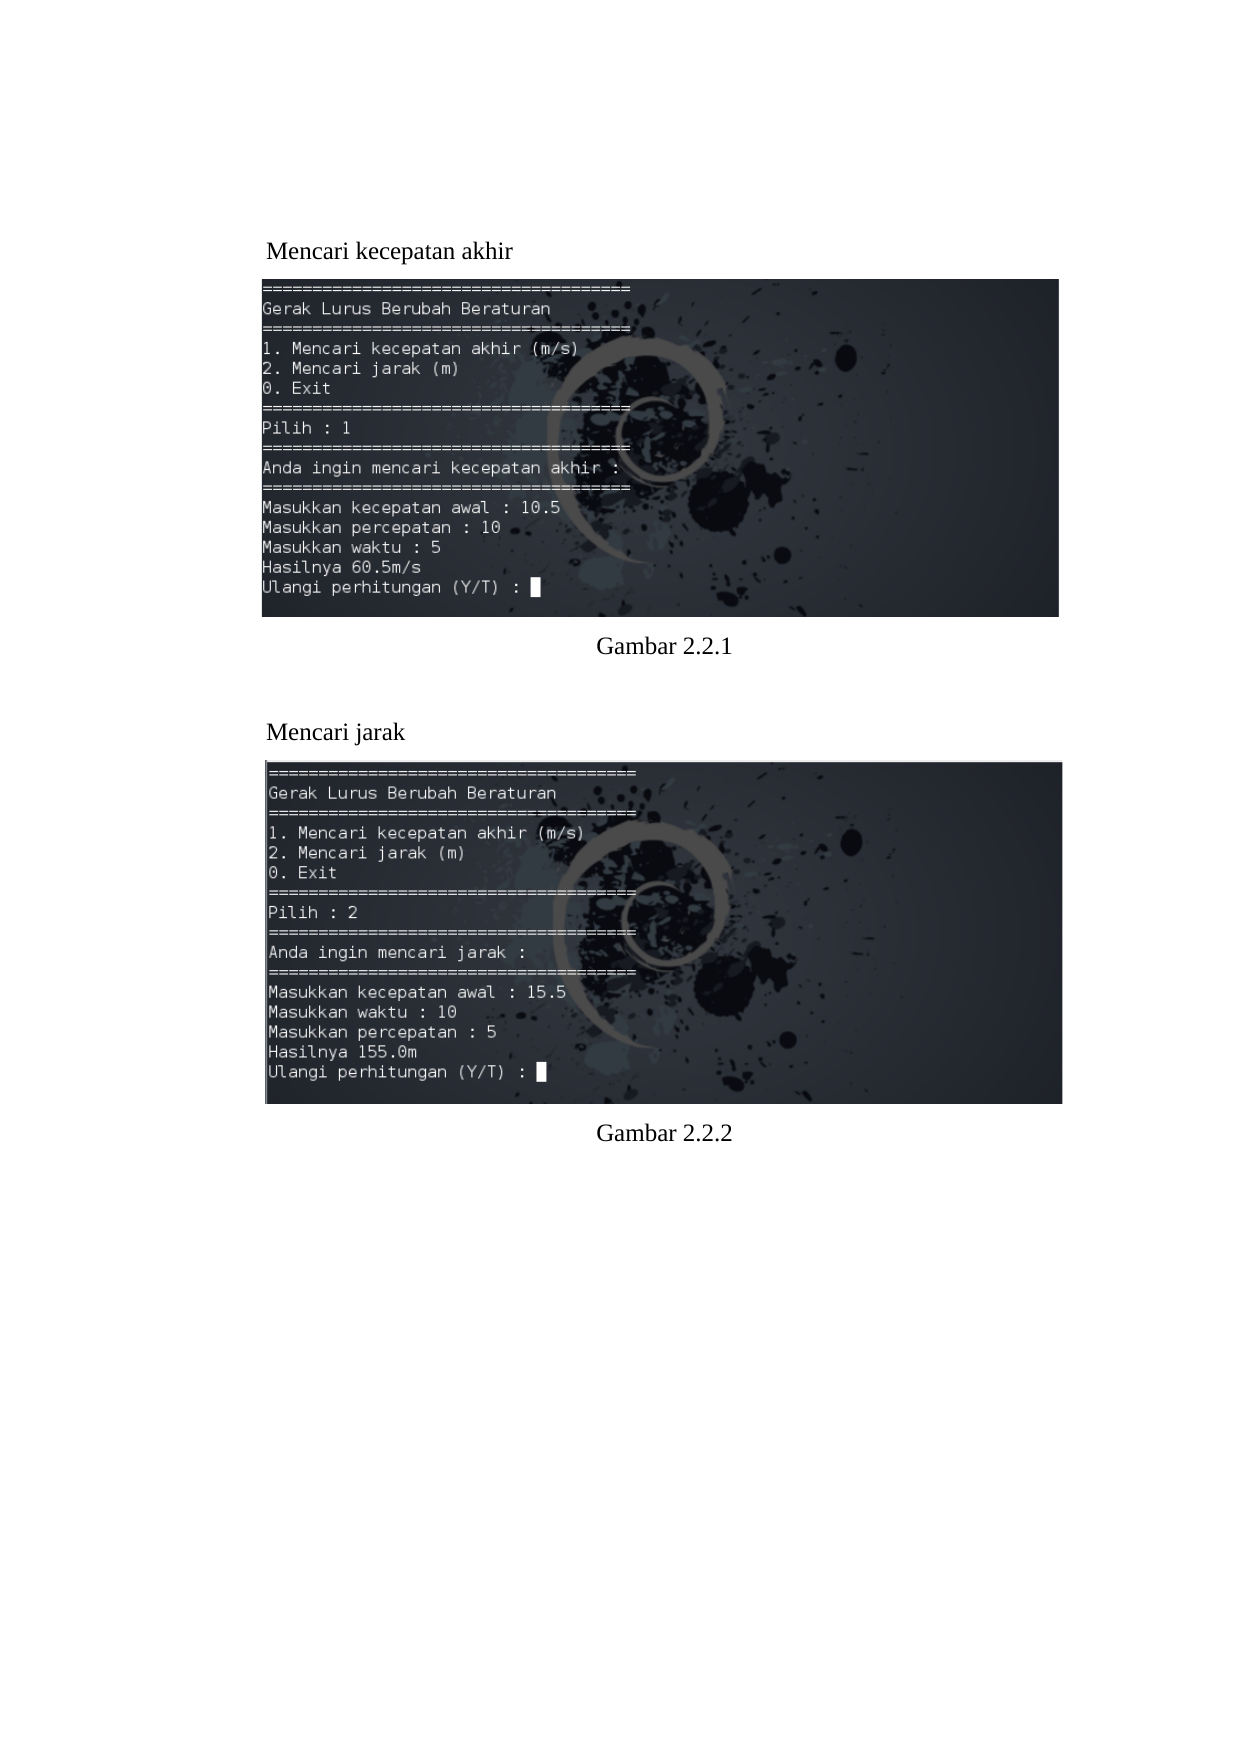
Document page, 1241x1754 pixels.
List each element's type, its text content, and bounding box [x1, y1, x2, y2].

picture [261, 279, 1060, 617]
text Mencari jarak [266, 717, 1063, 746]
text Gambar 2.2.2 [266, 1104, 1063, 1146]
picture [265, 760, 1063, 1104]
text Gambar 2.2.1 [266, 279, 1063, 660]
text Mencari kecepatan akhir [266, 236, 1063, 265]
